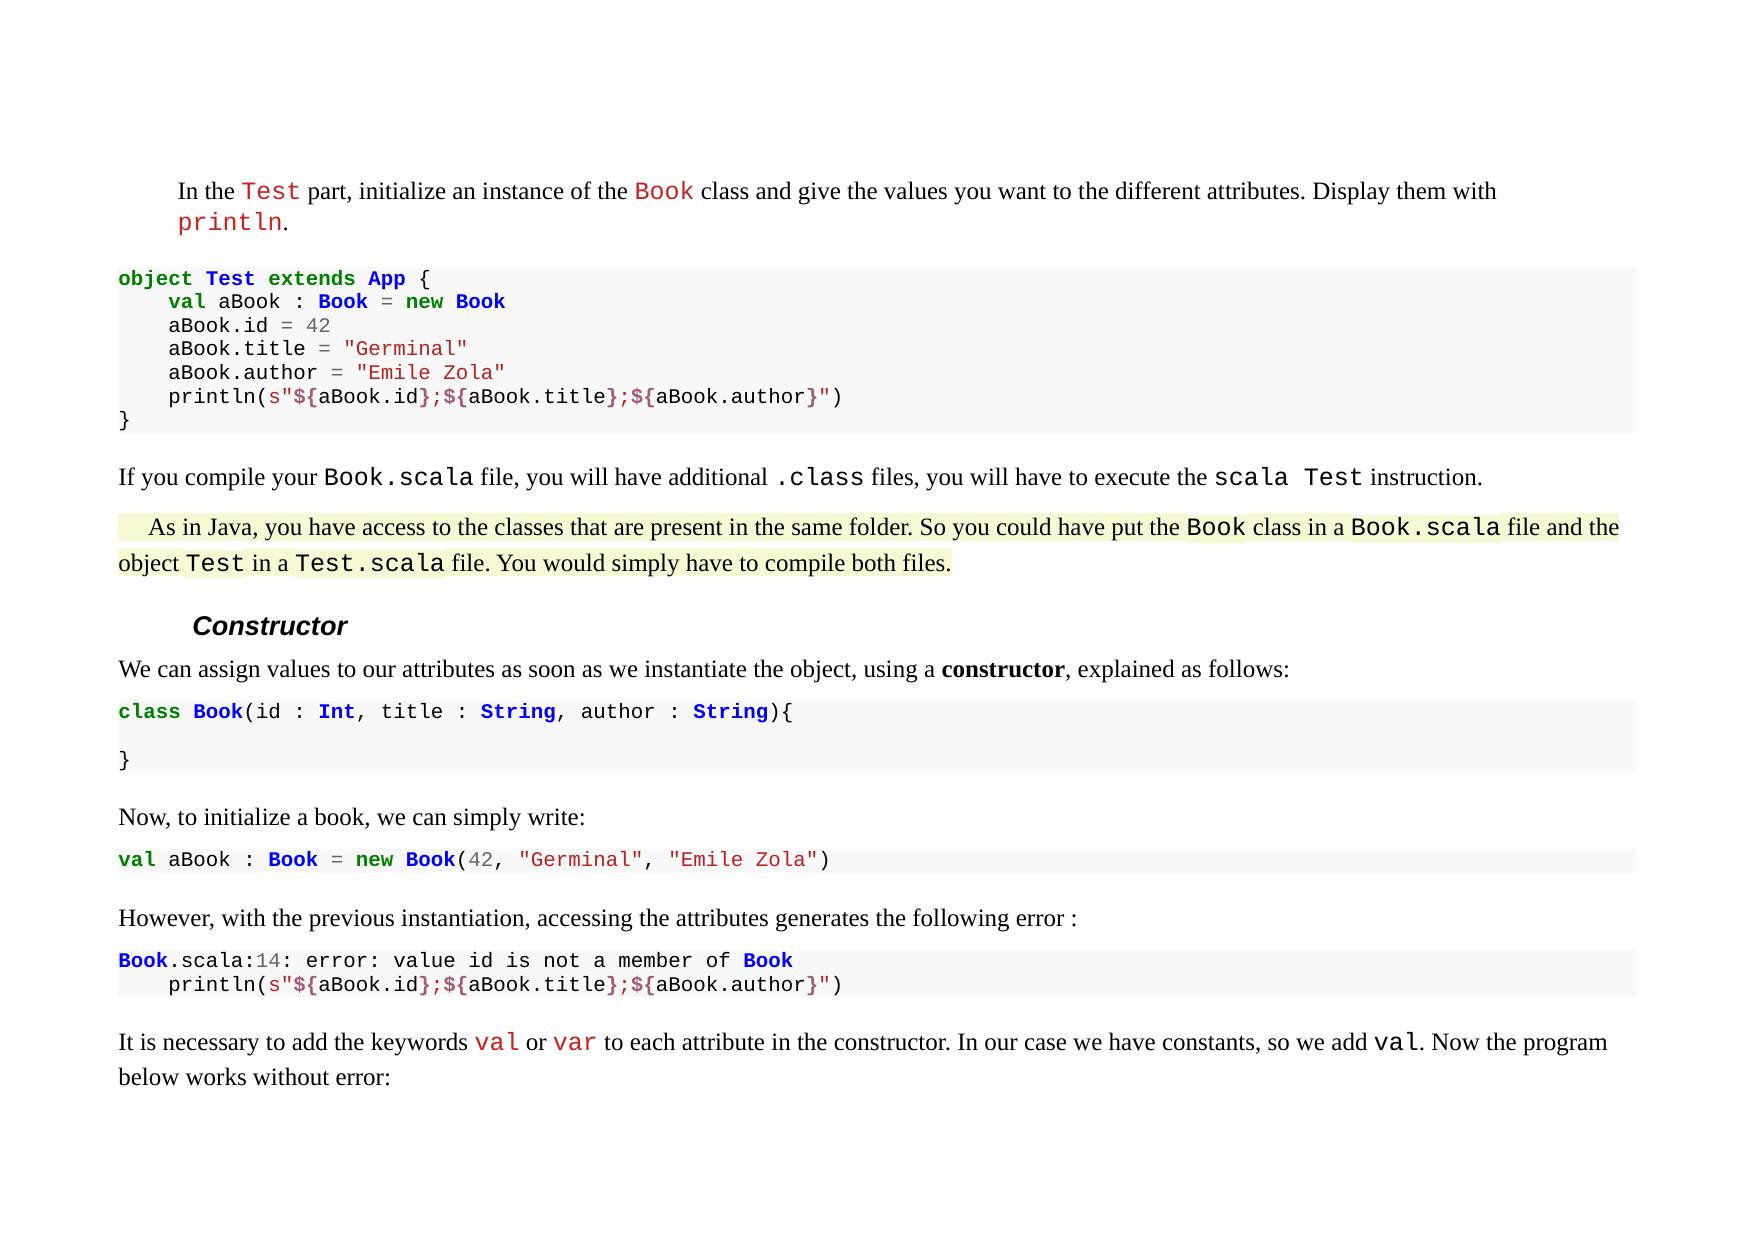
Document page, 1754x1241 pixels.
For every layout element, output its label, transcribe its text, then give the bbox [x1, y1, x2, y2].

text val aBook : Book = new Book [118, 291, 1636, 315]
text } [118, 409, 1636, 433]
text In the Test part, initialize an instance of the Book class and give the values you want to the different attributes. Display them with println. [177, 176, 1577, 238]
text If you compile your Book.scala file, you will have additional .class files, you will have to execute the scala Test instruction. [118, 462, 1636, 493]
text Now, to initialize a book, we can simply write: [118, 802, 1636, 831]
text As in Java, you have access to the classes that are present in the same folder. So you could have put the Book class in a Book.scala file and the object Test in a Test.scala file. You would simply have to compile both files. [118, 512, 1636, 578]
text However, with the previous instantiation, accessing the attributes generates the following error : [118, 903, 1636, 931]
text val aBook : Book = new Book(42, "Germinal", "Emile Zola") [118, 849, 1636, 873]
text We can assign values to our attributes as soon as we instantiate the object, using a constructor, explained as follows: [118, 654, 1636, 683]
text aBook.id = 42 [118, 315, 1636, 338]
text Book.scala:14: error: value id is not a member of Book [118, 950, 1636, 974]
text aBook.title = "Germinal" [118, 338, 1636, 362]
text It is necessary to add the keywords val or var to each attribute in the constructor. In our case we have constants, so we add val. Now the program below works without error: [118, 1027, 1636, 1091]
text } [118, 749, 1636, 772]
text class Book(id : Int, title : String, author : String){ [118, 701, 1636, 725]
text object Test extends App { [118, 267, 1636, 291]
text println(s"${aBook.id};${aBook.title};${aBook.author}") [118, 974, 1636, 997]
subtitle Constructor [118, 610, 1636, 641]
text println(s"${aBook.id};${aBook.title};${aBook.author}") [118, 386, 1636, 409]
text aBook.author = "Emile Zola" [118, 362, 1636, 386]
